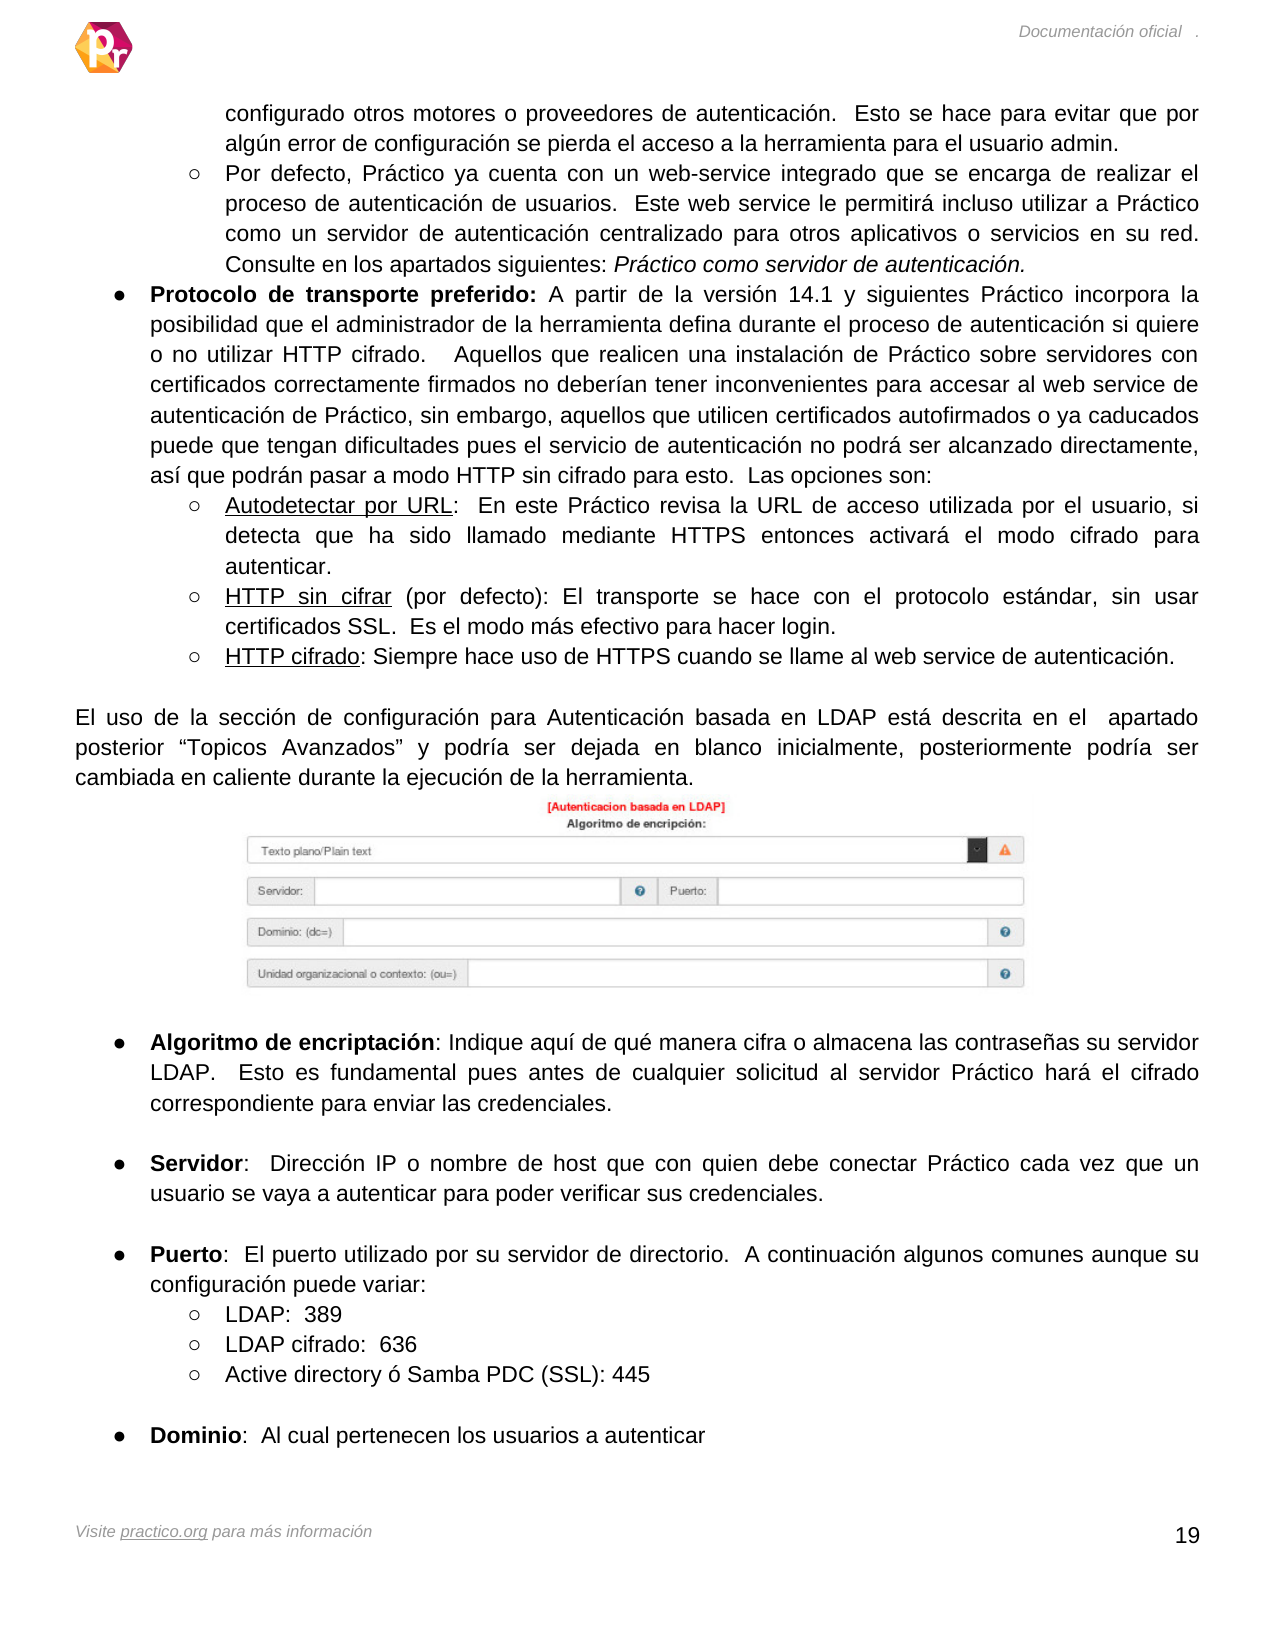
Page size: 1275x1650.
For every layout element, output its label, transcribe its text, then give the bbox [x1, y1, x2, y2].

list Servidor: Dirección IP o nombre de host que con quien debe conectar Práctico cada vez que un usuario se vaya a autenticar para poder verificar sus credenciales. [112, 1150, 1200, 1207]
list Por defecto, Práctico ya cuenta con un web-service integrado que se encarga de realizar el proceso de autenticación de usuarios. Este web service le permitirá incluso utilizar a Práctico como un servidor de autenticación centralizado para otros aplicativos o servicios en su red. Consulte en los apartados siguientes: Práctico como servidor de autenticación. [187, 160, 1200, 277]
list HTTP sin cifrar (por defecto): El transporte se hace con el protocolo estándar, sin usar certificados SSL. Es el modo más efectivo para hacer login. [187, 583, 1200, 639]
list configurado otros motores o proveedores de autenticación. Esto se hace para evitar que por algún error de configuración se pierda el acceso a la herramienta para el usuario admin. [187, 99, 1200, 156]
text El uso de la sección de configuración para Autenticación basada en LDAP está descrita en el apartado posterior “Topicos Avanzados” y podría ser dejada en blanco inicialmente, posteriormente podría ser cambiada en caliente durante la ejecución de la herramienta. [75, 704, 1200, 790]
list Protocolo de transporte preferido: A partir de la versión 14.1 y siguientes Práctico incorpora la posibilidad que el administrador de la herramienta defina durante el proceso de autenticación si quiere o no utilizar HTTP cifrado. Aquellos que realicen una instalación de Práctico sobre servidores con certificados correctamente firmados no deberían tener inconvenientes para accesar al web service de autenticación de Práctico, sin embargo, aquellos que utilicen certificados autofirmados o ya caducados puede que tengan dificultades pues el servicio de autenticación no podrá ser alcanzado directamente, así que podrán pasar a modo HTTP sin cifrado para esto. Las opciones son: [112, 281, 1200, 488]
picture [241, 794, 1034, 996]
list Active directory ó Samba PDC (SSL): 445 [187, 1361, 1200, 1388]
list Algoritmo de encriptación: Indique aquí de qué manera cifra o almacena las contraseñas su servidor LDAP. Esto es fundamental pues antes de cualquier solicitud al servidor Práctico hará el cifrado correspondiente para enviar las credenciales. [112, 1029, 1200, 1116]
list Puerto: El puerto utilizado por su servidor de directorio. A continuación algunos comunes aunque su configuración puede variar: [112, 1241, 1200, 1297]
list HTTP cifrado: Siempre hace uso de HTTPS cuando se llame al web service de autenticación. [187, 643, 1200, 669]
list LDAP: 389 [187, 1301, 1200, 1327]
list Dominio: Al cual pertenecen los usuarios a autenticar [112, 1422, 1200, 1448]
picture [75, 22, 133, 73]
list Autodetectar por URL: En este Práctico revisa la URL de acceso utilizada por el usuario, si detecta que ha sido llamado mediante HTTPS entonces activará el modo cifrado para autenticar. [187, 492, 1200, 579]
list LDAP cifrado: 636 [187, 1331, 1200, 1358]
